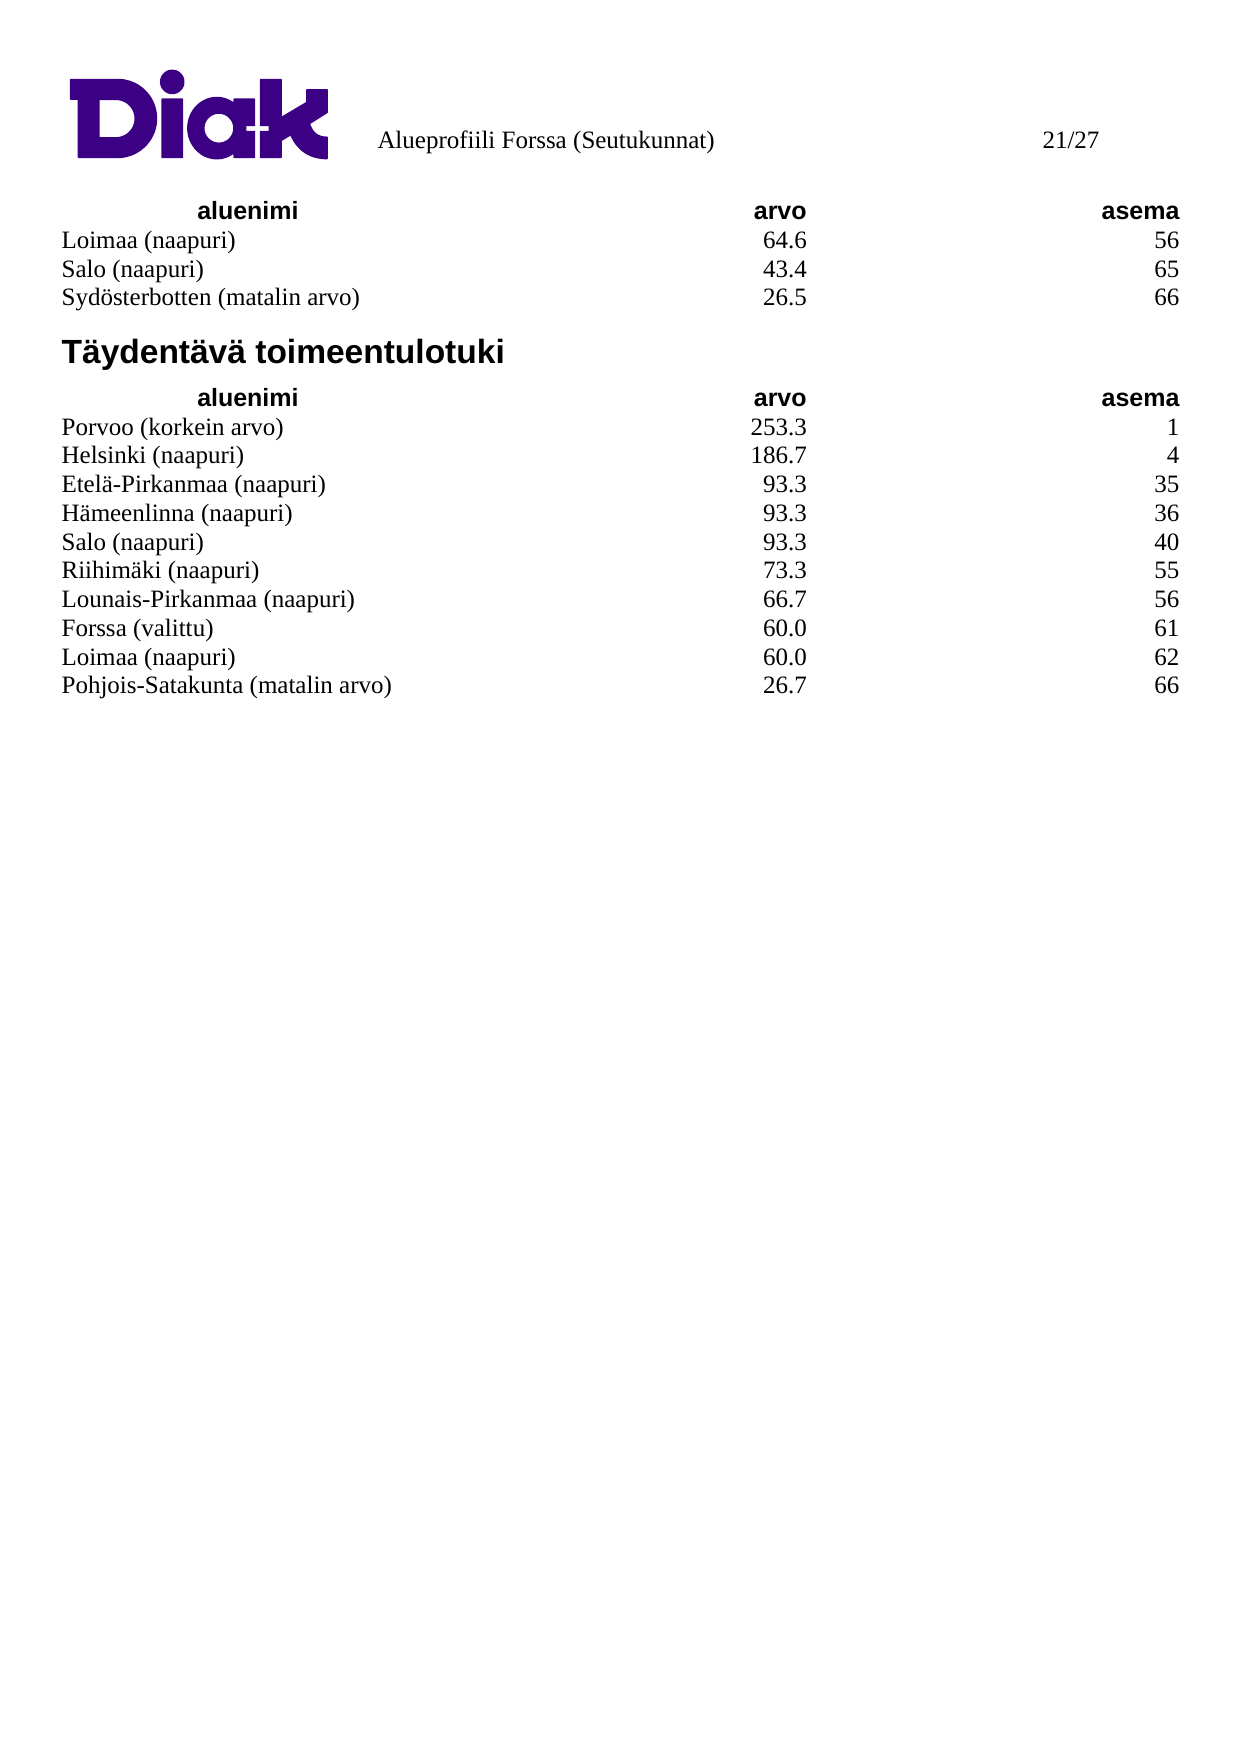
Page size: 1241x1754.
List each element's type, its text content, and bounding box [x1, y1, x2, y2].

table_cell 36 [806, 498, 1179, 527]
table_cell 253.3 [434, 412, 806, 441]
table_cell Riihimäki (naapuri) [61, 556, 434, 584]
table_cell 93.3 [434, 469, 806, 498]
table_cell 93.3 [434, 498, 806, 527]
table_cell 56 [806, 225, 1179, 254]
table_cell 93.3 [434, 527, 806, 556]
table_cell 62 [806, 642, 1179, 671]
table_cell Helsinki (naapuri) [61, 441, 434, 469]
table_cell Porvoo (korkein arvo) [61, 412, 434, 441]
table_cell Sydösterbotten (matalin arvo) [61, 283, 434, 311]
table_cell 26.5 [434, 283, 806, 311]
table_cell 40 [806, 527, 1179, 556]
table_cell 61 [806, 613, 1179, 642]
table_cell 73.3 [434, 556, 806, 584]
table_cell 66 [806, 671, 1179, 699]
table_cell 60.0 [434, 642, 806, 671]
table_cell 65 [806, 254, 1179, 282]
table_header arvo [434, 196, 806, 225]
table_cell 60.0 [434, 613, 806, 642]
table_cell 64.6 [434, 225, 806, 254]
table_cell 66.7 [434, 584, 806, 613]
table_cell 35 [806, 469, 1179, 498]
table_cell 66 [806, 283, 1179, 311]
table_cell Loimaa (naapuri) [61, 225, 434, 254]
table_header arvo [434, 383, 806, 412]
table_cell Salo (naapuri) [61, 527, 434, 556]
table_cell 26.7 [434, 671, 806, 699]
table_cell Forssa (valittu) [61, 613, 434, 642]
table_cell Pohjois-Satakunta (matalin arvo) [61, 671, 434, 699]
table_cell 186.7 [434, 441, 806, 469]
table_cell 4 [806, 441, 1179, 469]
table_cell Salo (naapuri) [61, 254, 434, 282]
table_cell Loimaa (naapuri) [61, 642, 434, 671]
table_header asema [806, 383, 1179, 412]
table_cell Etelä-Pirkanmaa (naapuri) [61, 469, 434, 498]
table_header asema [806, 196, 1179, 225]
table_cell Hämeenlinna (naapuri) [61, 498, 434, 527]
table_cell Lounais-Pirkanmaa (naapuri) [61, 584, 434, 613]
table_header aluenimi [61, 196, 434, 225]
table_cell 55 [806, 556, 1179, 584]
table_header aluenimi [61, 383, 434, 412]
table_cell 56 [806, 584, 1179, 613]
table_cell 43.4 [434, 254, 806, 282]
subtitle Täydentävä toimeentulotuki [61, 332, 1179, 371]
table_cell 1 [806, 412, 1179, 441]
